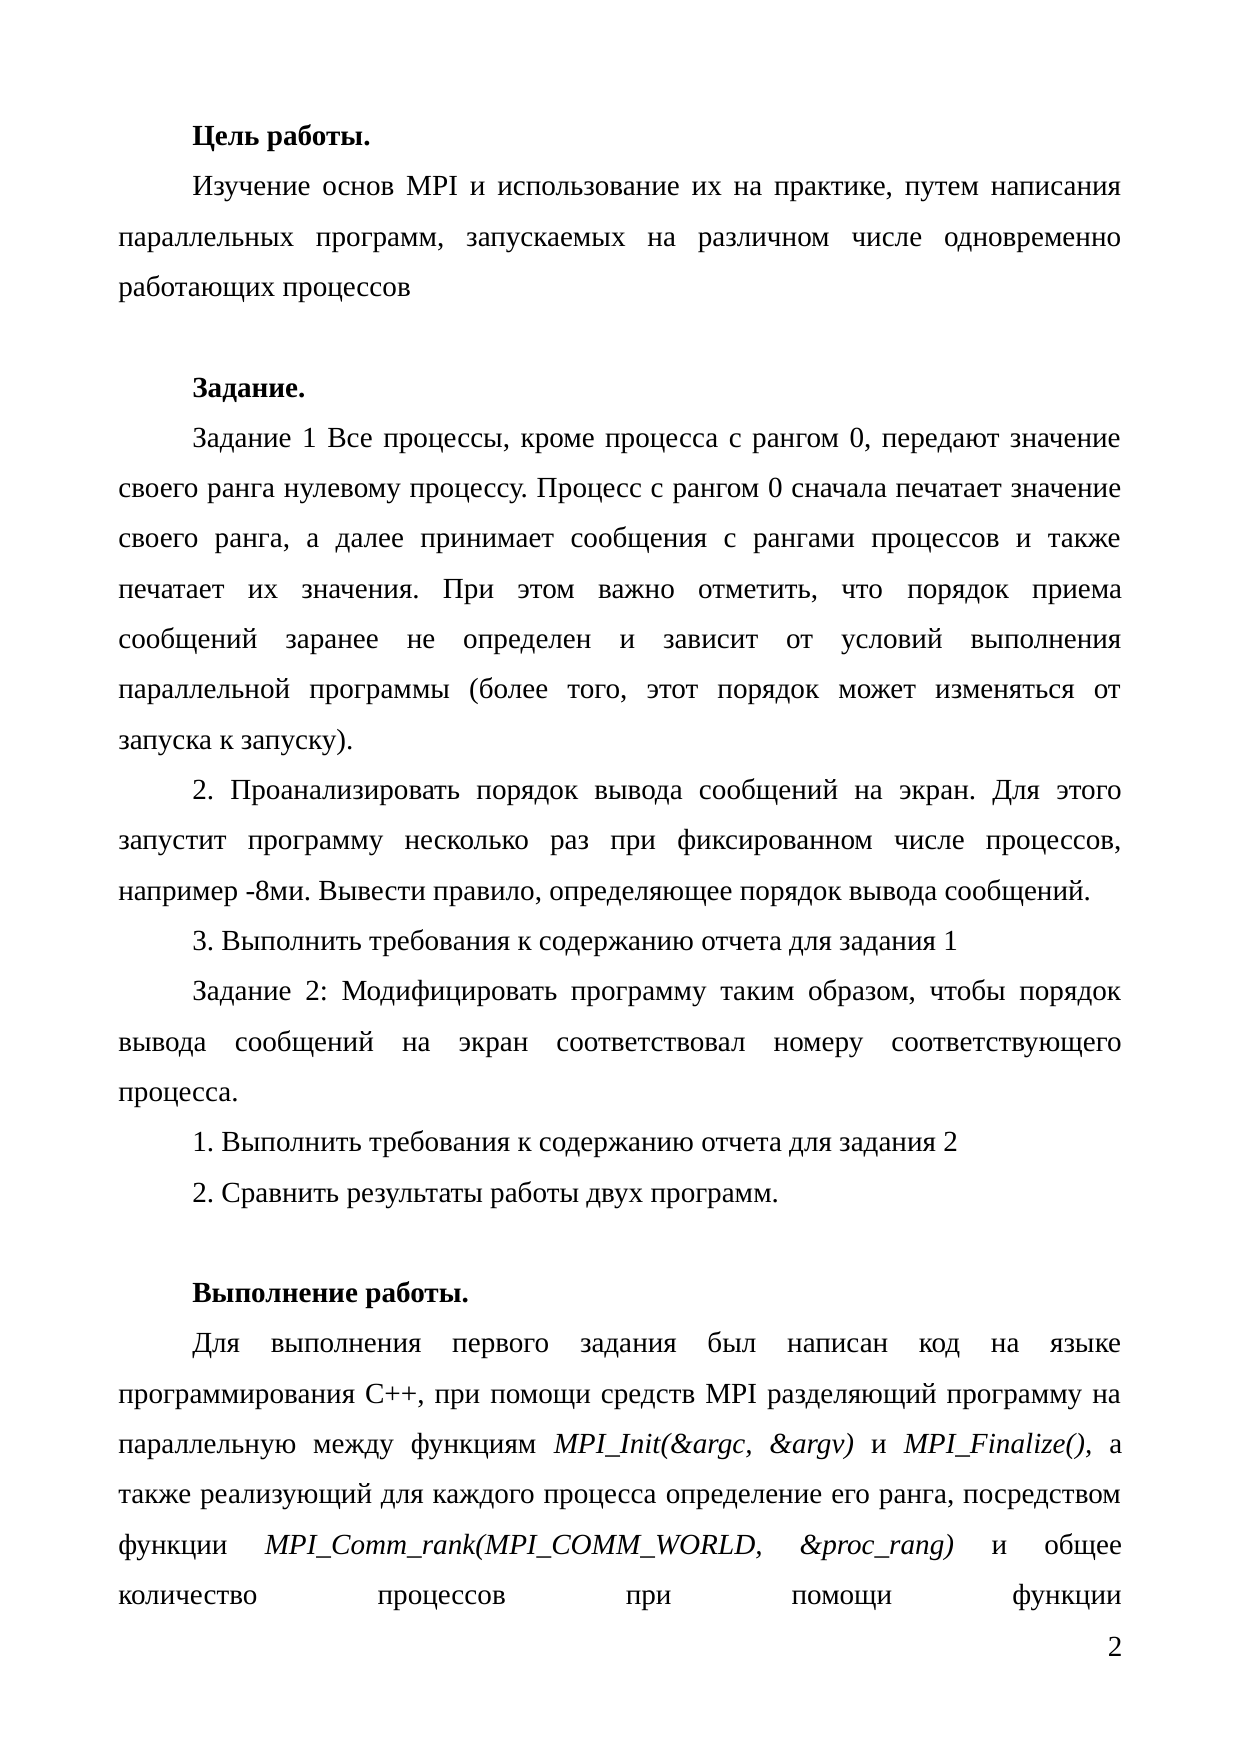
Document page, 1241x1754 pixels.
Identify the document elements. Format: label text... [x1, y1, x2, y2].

text Задание 1 Все процессы, кроме процесса с рангом 0, передают значение своего ранга нулевому процессу. Процесс с рангом 0 сначала печатает значение своего ранга, а далее принимает сообщения с рангами процессов и также печатает их значения. При этом важно отметить, что порядок приема сообщений заранее не определен и зависит от условий выполнения параллельной программы (более того, этот порядок может изменяться от запуска к запуску). [118, 420, 1122, 755]
subtitle Задание. [118, 370, 1122, 403]
text 2. Проанализировать порядок вывода сообщений на экран. Для этого запустит программу несколько раз при фиксированном числе процессов, например -8ми. Вывести правило, определяющее порядок вывода сообщений. [118, 772, 1122, 906]
text 3. Выполнить требования к содержанию отчета для задания 1 [118, 923, 1122, 957]
text 1. Выполнить требования к содержанию отчета для задания 2 [118, 1124, 1122, 1158]
text Изучение основ MPI и использование их на практике, путем написания параллельных программ, запускаемых на различном числе одновременно работающих процессов [118, 168, 1122, 303]
text 2. Сравнить результаты работы двух программ. [118, 1175, 1122, 1208]
subtitle Выполнение работы. [118, 1275, 1122, 1309]
text Для выполнения первого задания был написан код на языке программирования C++, при помощи средств MPI разделяющий программу на параллельную между функциям MPI_Init(&argc, &argv) и MPI_Finalize(), а также реализующий для каждого процесса определение его ранга, посредством функции MPI_Comm_rank(MPI_COMM_WORLD, &proc_rang) и общее количество процессов при помощи функции [118, 1326, 1122, 1611]
subtitle Цель работы. [118, 118, 1122, 152]
text Задание 2: Модифицировать программу таким образом, чтобы порядок вывода сообщений на экран соответствовал номеру соответствующего процесса. [118, 973, 1122, 1108]
